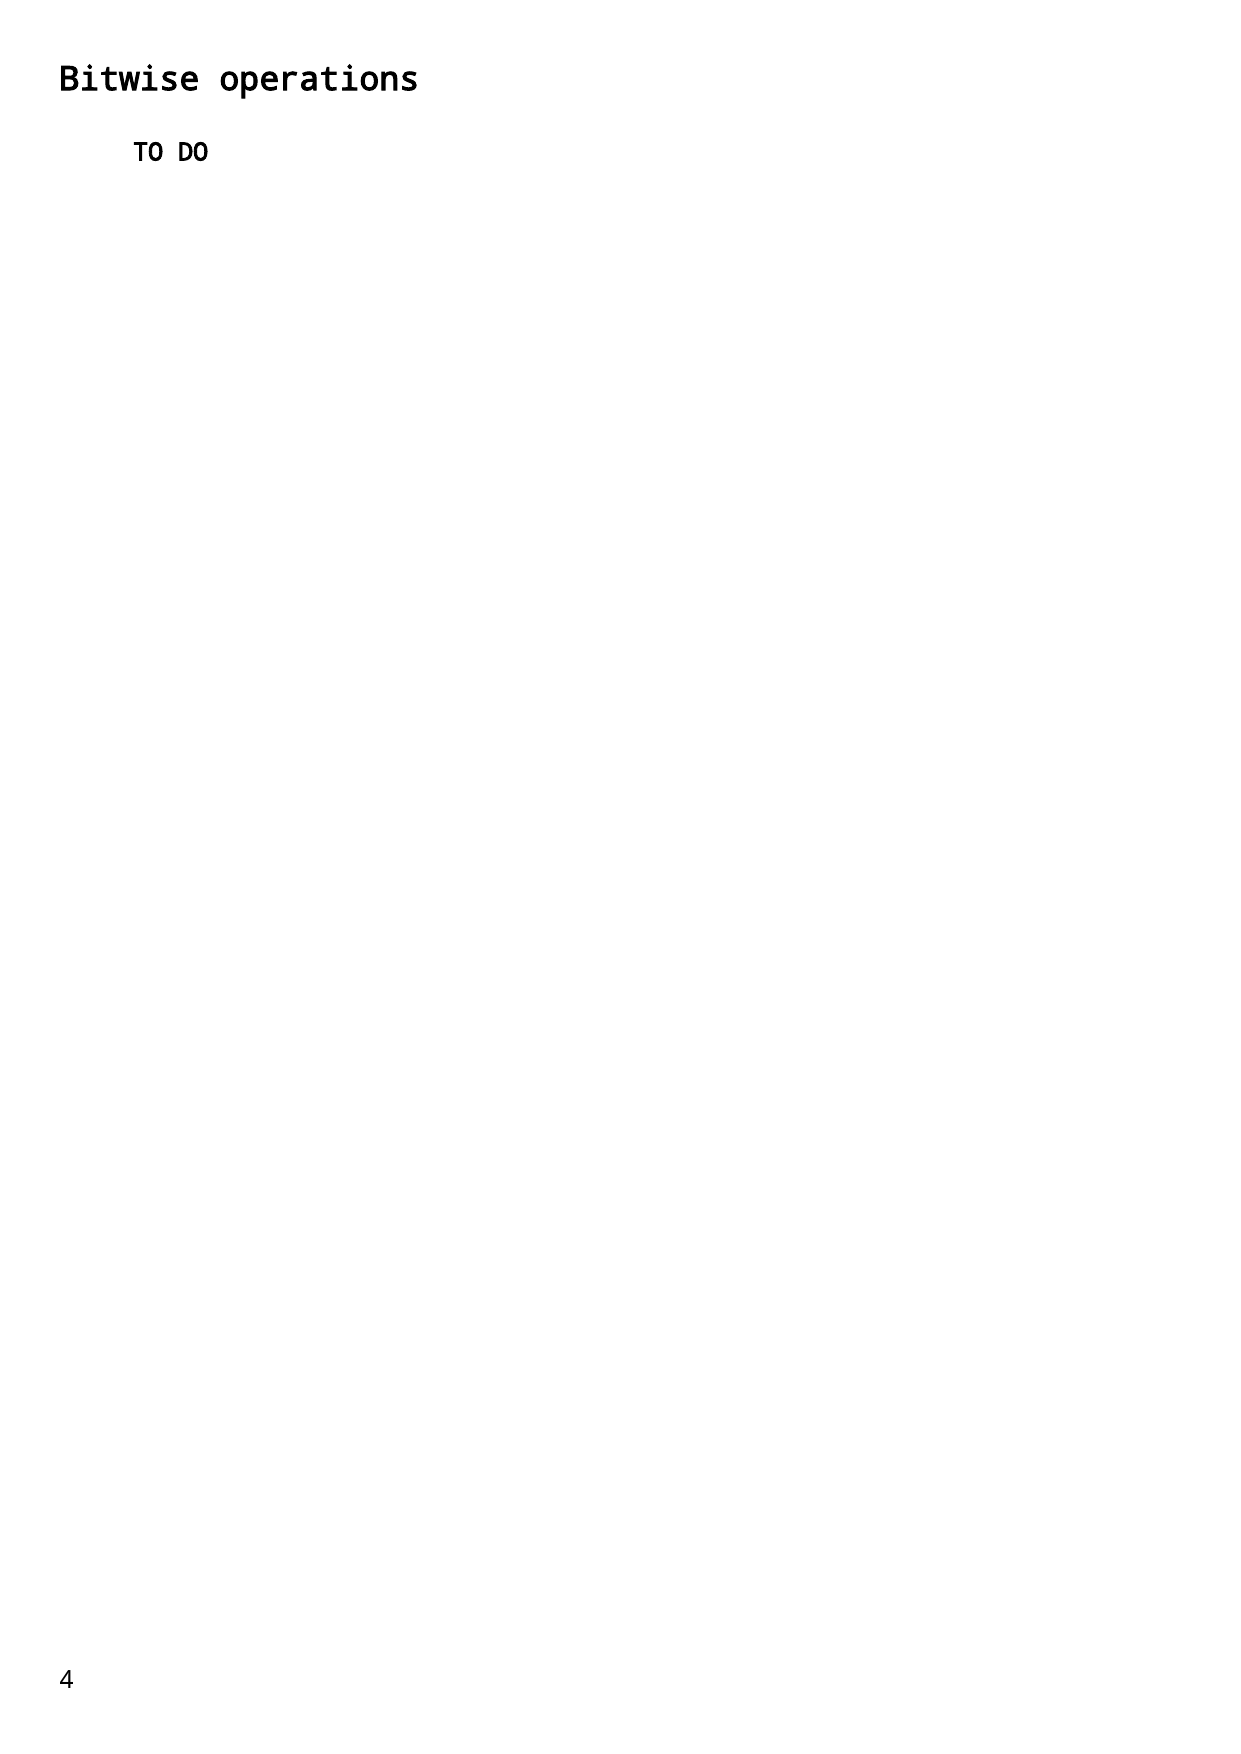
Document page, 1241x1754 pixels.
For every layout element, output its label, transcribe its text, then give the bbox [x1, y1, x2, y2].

text Bitwise operations [59, 59, 1181, 98]
text TO DO [59, 137, 1181, 166]
